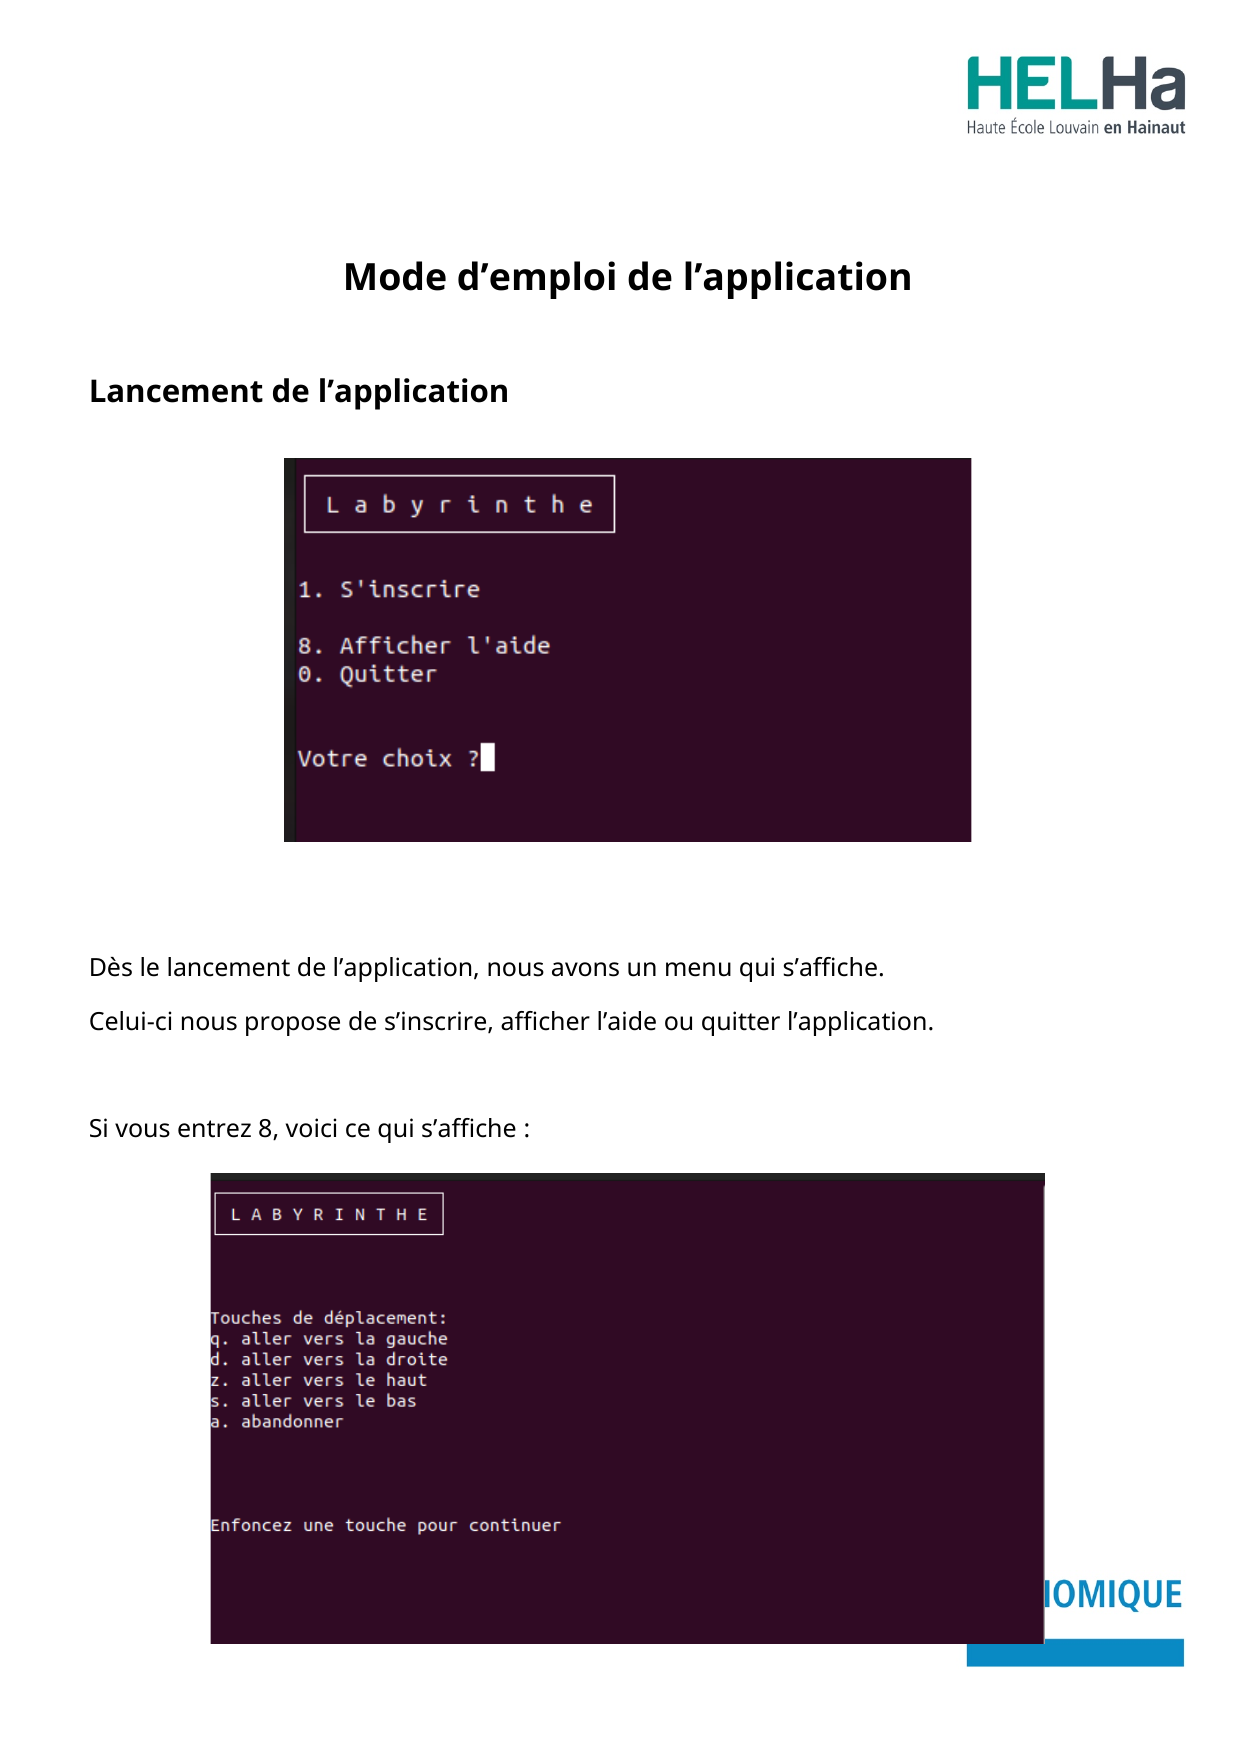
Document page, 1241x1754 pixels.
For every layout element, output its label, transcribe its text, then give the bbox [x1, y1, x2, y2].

text Celui-ci nous propose de s’inscrire, afficher l’aide ou quitter l’application. [88, 1003, 1167, 1037]
text Dès le lancement de l’application, nous avons un menu qui s’affiche. [88, 949, 1167, 983]
subtitle Mode d’emploi de l’application [88, 251, 1167, 302]
text Lancement de l’application [88, 369, 1167, 412]
text Si vous entrez 8, voici ce qui s’affiche : [88, 1111, 1167, 1145]
